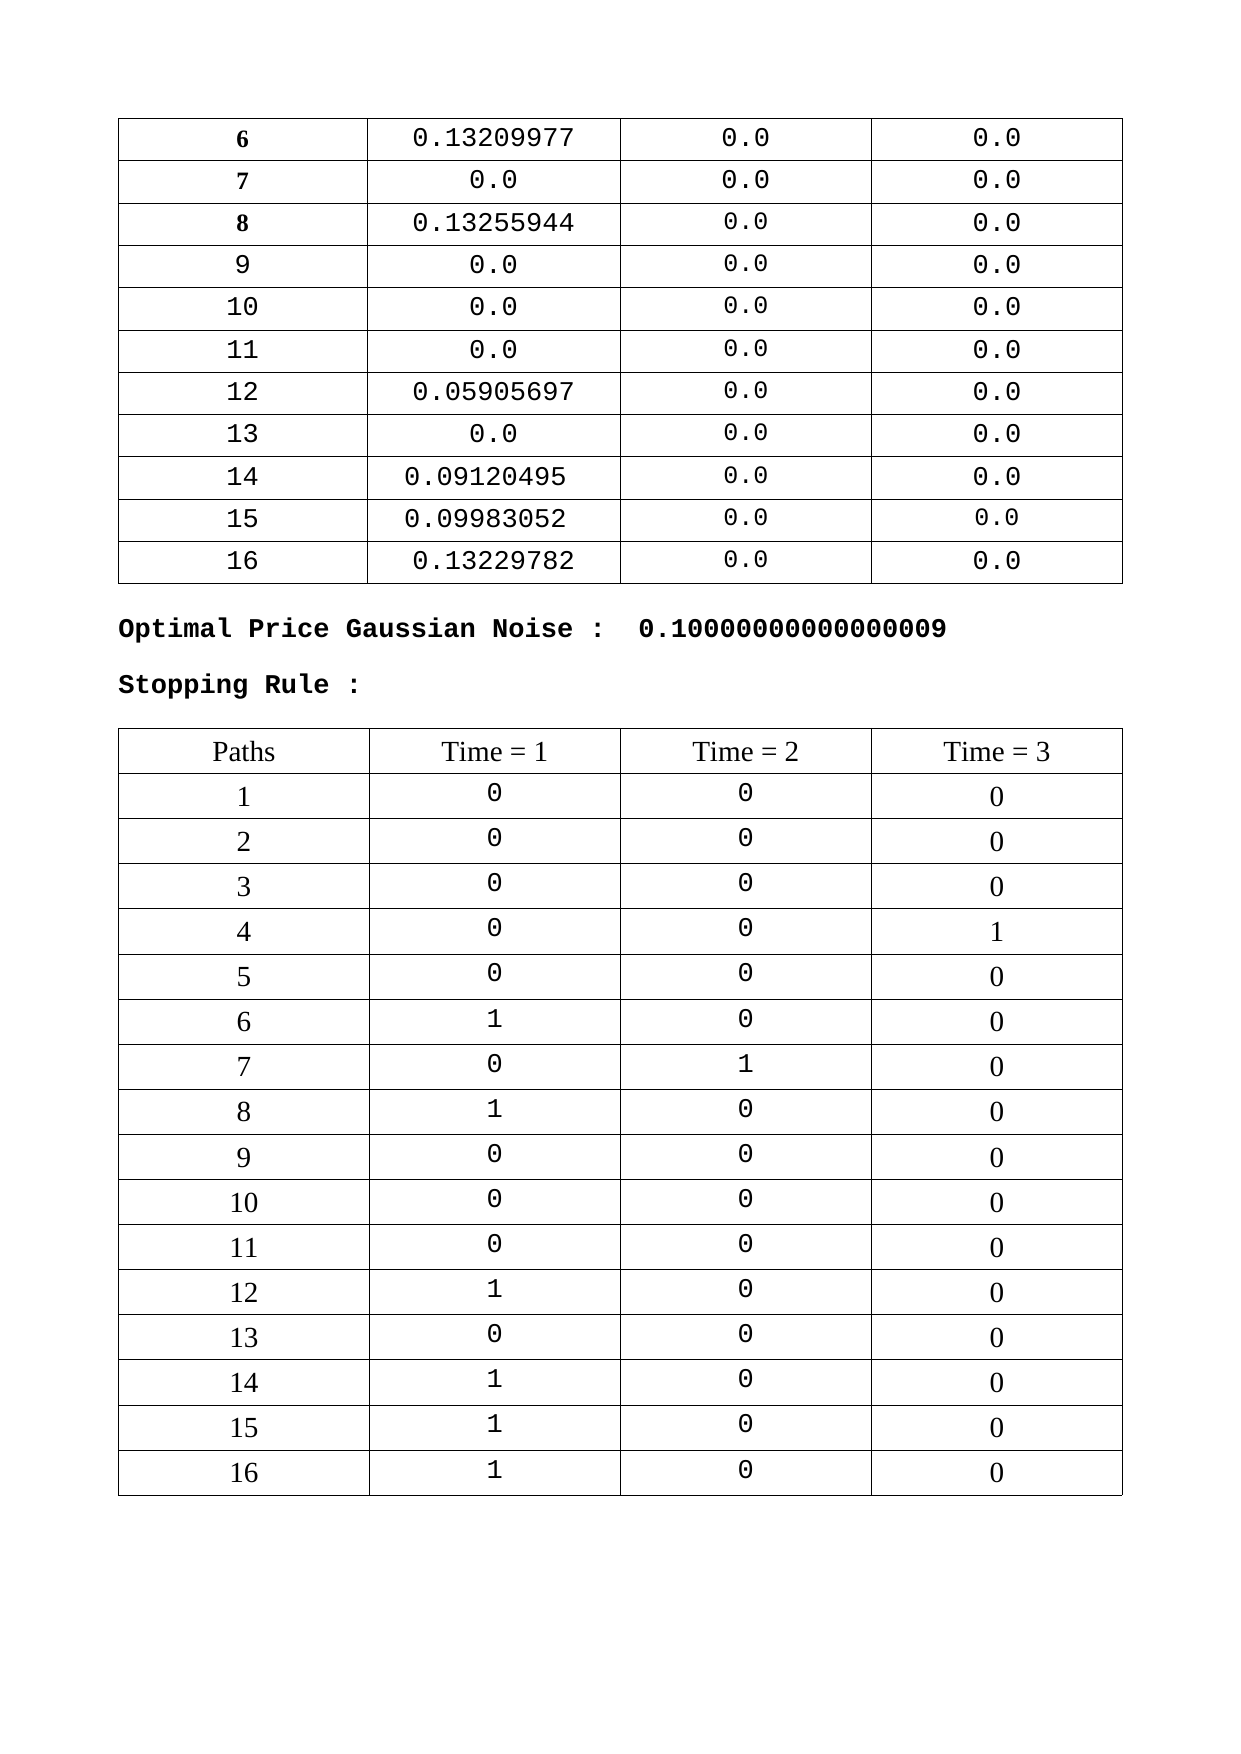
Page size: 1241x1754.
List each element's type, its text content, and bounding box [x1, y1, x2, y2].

table_cell 16 [119, 542, 367, 583]
table_cell 0.05905697 [368, 373, 620, 414]
table_cell 13 [119, 415, 367, 456]
table_cell 0 [872, 1451, 1122, 1495]
table_cell 14 [119, 1360, 369, 1404]
table_cell 8 [119, 204, 367, 245]
table_cell 10 [119, 288, 367, 329]
table_cell 0.0 [872, 161, 1122, 203]
table_cell 12 [119, 1270, 369, 1314]
table_cell 0.0 [368, 288, 620, 329]
table_cell 0 [621, 774, 871, 818]
table_cell 8 [119, 1090, 369, 1134]
table_cell 0 [621, 1090, 871, 1134]
table_cell 0 [621, 1406, 871, 1449]
table_cell 0.0 [621, 204, 871, 245]
table_cell 0 [621, 1451, 871, 1495]
table_cell 0 [872, 864, 1122, 908]
table_cell 0 [621, 819, 871, 863]
table_cell 0 [621, 1000, 871, 1044]
table_cell 0.0 [368, 161, 620, 203]
table_cell 6 [119, 119, 367, 160]
table_cell 0 [370, 1315, 620, 1359]
table_cell 0 [872, 1180, 1122, 1224]
table_header Time = 1 [370, 729, 620, 773]
table_cell 0 [370, 1180, 620, 1224]
table_cell 0 [872, 774, 1122, 818]
table_cell 0.0 [621, 542, 871, 583]
table_cell 0.0 [621, 161, 871, 203]
table_cell 0.0 [621, 331, 871, 372]
table_cell 0.0 [872, 542, 1122, 583]
table_cell 0.13255944 [368, 204, 620, 245]
table_cell 0 [872, 1360, 1122, 1404]
table_cell 1 [370, 1360, 620, 1404]
table_cell 0 [872, 1315, 1122, 1359]
table_header Paths [119, 729, 369, 773]
table_cell 13 [119, 1315, 369, 1359]
table_cell 12 [119, 373, 367, 414]
table_header Time = 2 [621, 729, 871, 773]
table_cell 1 [370, 1270, 620, 1314]
table_cell 0.0 [872, 373, 1122, 414]
table_cell 0.0 [872, 457, 1122, 499]
table_cell 0 [370, 1045, 620, 1089]
table_cell 0.0 [621, 500, 871, 541]
table_cell 14 [119, 457, 367, 499]
table_cell 0.0 [621, 373, 871, 414]
text Stopping Rule : [118, 671, 1122, 702]
table_cell 0 [621, 1225, 871, 1269]
table_cell 0.0 [621, 246, 871, 287]
table_cell 1 [119, 774, 369, 818]
table_cell 15 [119, 500, 367, 541]
table_cell 0.0 [872, 204, 1122, 245]
table_cell 0.0 [872, 415, 1122, 456]
table_cell 0.0 [368, 331, 620, 372]
table_header Time = 3 [872, 729, 1122, 773]
table_cell 15 [119, 1406, 369, 1449]
table_cell 2 [119, 819, 369, 863]
table_cell 0 [370, 819, 620, 863]
table_cell 0.0 [621, 415, 871, 456]
table_cell 0.0 [368, 415, 620, 456]
table_cell 0.0 [872, 119, 1122, 160]
table_cell 0 [621, 1135, 871, 1179]
table_cell 0 [872, 1045, 1122, 1089]
table_cell 0 [370, 955, 620, 998]
table_cell 0 [370, 774, 620, 818]
table_cell 9 [119, 1135, 369, 1179]
table_cell 11 [119, 1225, 369, 1269]
table_cell 0 [621, 864, 871, 908]
table_cell 0 [872, 819, 1122, 863]
text Optimal Price Gaussian Noise : 0.10000000000000009 [118, 614, 1122, 645]
table_cell 10 [119, 1180, 369, 1224]
table_cell 0 [621, 1360, 871, 1404]
table_cell 0 [872, 1000, 1122, 1044]
table_cell 0 [872, 1270, 1122, 1314]
table_cell 0.0 [872, 246, 1122, 287]
table_cell 0 [621, 1180, 871, 1224]
table_cell 1 [370, 1451, 620, 1495]
table_cell 0.13209977 [368, 119, 620, 160]
table_cell 0.0 [621, 119, 871, 160]
table_cell 0.0 [872, 288, 1122, 329]
table_cell 0.13229782 [368, 542, 620, 583]
table_cell 0.0 [872, 500, 1122, 541]
table_cell 6 [119, 1000, 369, 1044]
table_cell 4 [119, 909, 369, 953]
table_cell 11 [119, 331, 367, 372]
table_cell 0.0 [621, 288, 871, 329]
table_cell 3 [119, 864, 369, 908]
table_cell 0 [872, 955, 1122, 998]
table_cell 0.0 [368, 246, 620, 287]
table_cell 0 [872, 1225, 1122, 1269]
table_cell 7 [119, 1045, 369, 1089]
table_cell 0 [370, 909, 620, 953]
table_cell 0.09120495 [368, 457, 620, 499]
table_cell 1 [621, 1045, 871, 1089]
table_cell 0 [621, 1315, 871, 1359]
table_cell 0.0 [872, 331, 1122, 372]
table_cell 0 [370, 1225, 620, 1269]
table_cell 0.09983052 [368, 500, 620, 541]
table_cell 0 [872, 1406, 1122, 1449]
table_cell 1 [370, 1000, 620, 1044]
table_cell 7 [119, 161, 367, 203]
table_cell 16 [119, 1451, 369, 1495]
table_cell 1 [872, 909, 1122, 953]
table_cell 1 [370, 1090, 620, 1134]
table_cell 5 [119, 955, 369, 998]
table_cell 0 [621, 955, 871, 998]
table_cell 1 [370, 1406, 620, 1449]
table_cell 0 [370, 1135, 620, 1179]
table_cell 0 [370, 864, 620, 908]
table_cell 0 [621, 1270, 871, 1314]
table_cell 9 [119, 246, 367, 287]
table_cell 0 [872, 1090, 1122, 1134]
table_cell 0.0 [621, 457, 871, 499]
table_cell 0 [872, 1135, 1122, 1179]
table_cell 0 [621, 909, 871, 953]
